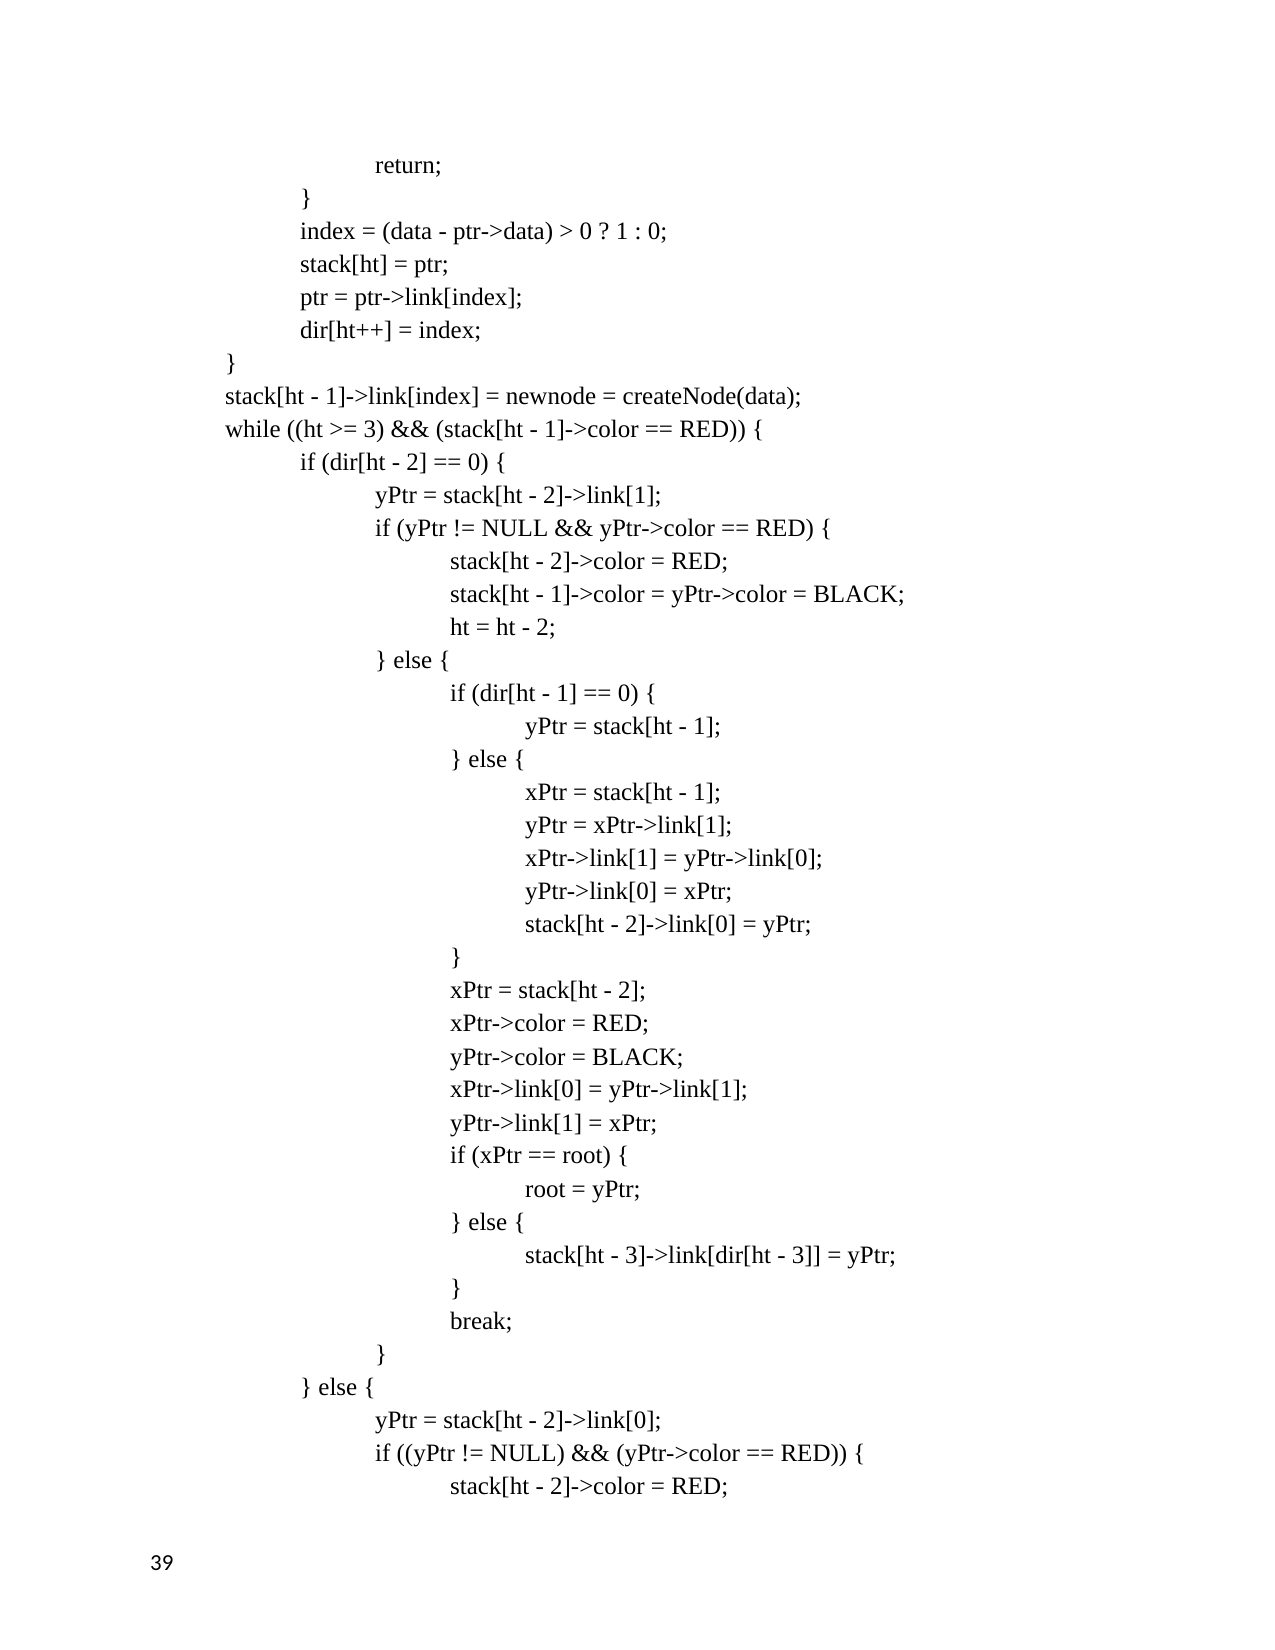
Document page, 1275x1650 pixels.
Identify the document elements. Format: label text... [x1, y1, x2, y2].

text } else { [150, 1372, 1125, 1401]
text } [150, 1273, 1125, 1301]
text stack[ht - 2]->color = RED; [150, 1471, 1125, 1499]
text stack[ht - 3]->link[dir[ht - 3]] = yPtr; [150, 1240, 1125, 1268]
text } [150, 183, 1125, 212]
text root = yPtr; [150, 1174, 1125, 1202]
text stack[ht - 2]->color = RED; [150, 546, 1125, 575]
text stack[ht - 2]->link[0] = yPtr; [150, 909, 1125, 938]
text } else { [150, 744, 1125, 773]
text } [150, 348, 1125, 377]
text yPtr->color = BLACK; [150, 1042, 1125, 1070]
text xPtr = stack[ht - 1]; [150, 777, 1125, 806]
text if ((yPtr != NULL) && (yPtr->color == RED)) { [150, 1438, 1125, 1467]
text while ((ht >= 3) && (stack[ht - 1]->color == RED)) { [150, 414, 1125, 443]
text xPtr->link[1] = yPtr->link[0]; [150, 843, 1125, 872]
text break; [150, 1306, 1125, 1334]
text xPtr->link[0] = yPtr->link[1]; [150, 1074, 1125, 1103]
text if (xPtr == root) { [150, 1141, 1125, 1169]
text yPtr = xPtr->link[1]; [150, 810, 1125, 839]
text yPtr = stack[ht - 2]->link[1]; [150, 480, 1125, 509]
text if (dir[ht - 1] == 0) { [150, 678, 1125, 707]
text index = (data - ptr->data) > 0 ? 1 : 0; [150, 216, 1125, 245]
text if (dir[ht - 2] == 0) { [150, 447, 1125, 476]
text yPtr = stack[ht - 2]->link[0]; [150, 1405, 1125, 1433]
text } else { [150, 645, 1125, 674]
text yPtr->link[1] = xPtr; [150, 1108, 1125, 1136]
text } [150, 942, 1125, 971]
text } [150, 1339, 1125, 1367]
text xPtr = stack[ht - 2]; [150, 976, 1125, 1004]
text return; [150, 150, 1125, 179]
text stack[ht - 1]->color = yPtr->color = BLACK; [150, 579, 1125, 608]
text } else { [150, 1207, 1125, 1235]
text ht = ht - 2; [150, 612, 1125, 641]
text stack[ht - 1]->link[index] = newnode = createNode(data); [150, 381, 1125, 410]
text dir[ht++] = index; [150, 315, 1125, 344]
text xPtr->color = RED; [150, 1008, 1125, 1037]
text ptr = ptr->link[index]; [150, 282, 1125, 311]
text yPtr = stack[ht - 1]; [150, 711, 1125, 740]
text stack[ht] = ptr; [150, 249, 1125, 278]
text if (yPtr != NULL && yPtr->color == RED) { [150, 513, 1125, 542]
text yPtr->link[0] = xPtr; [150, 876, 1125, 905]
